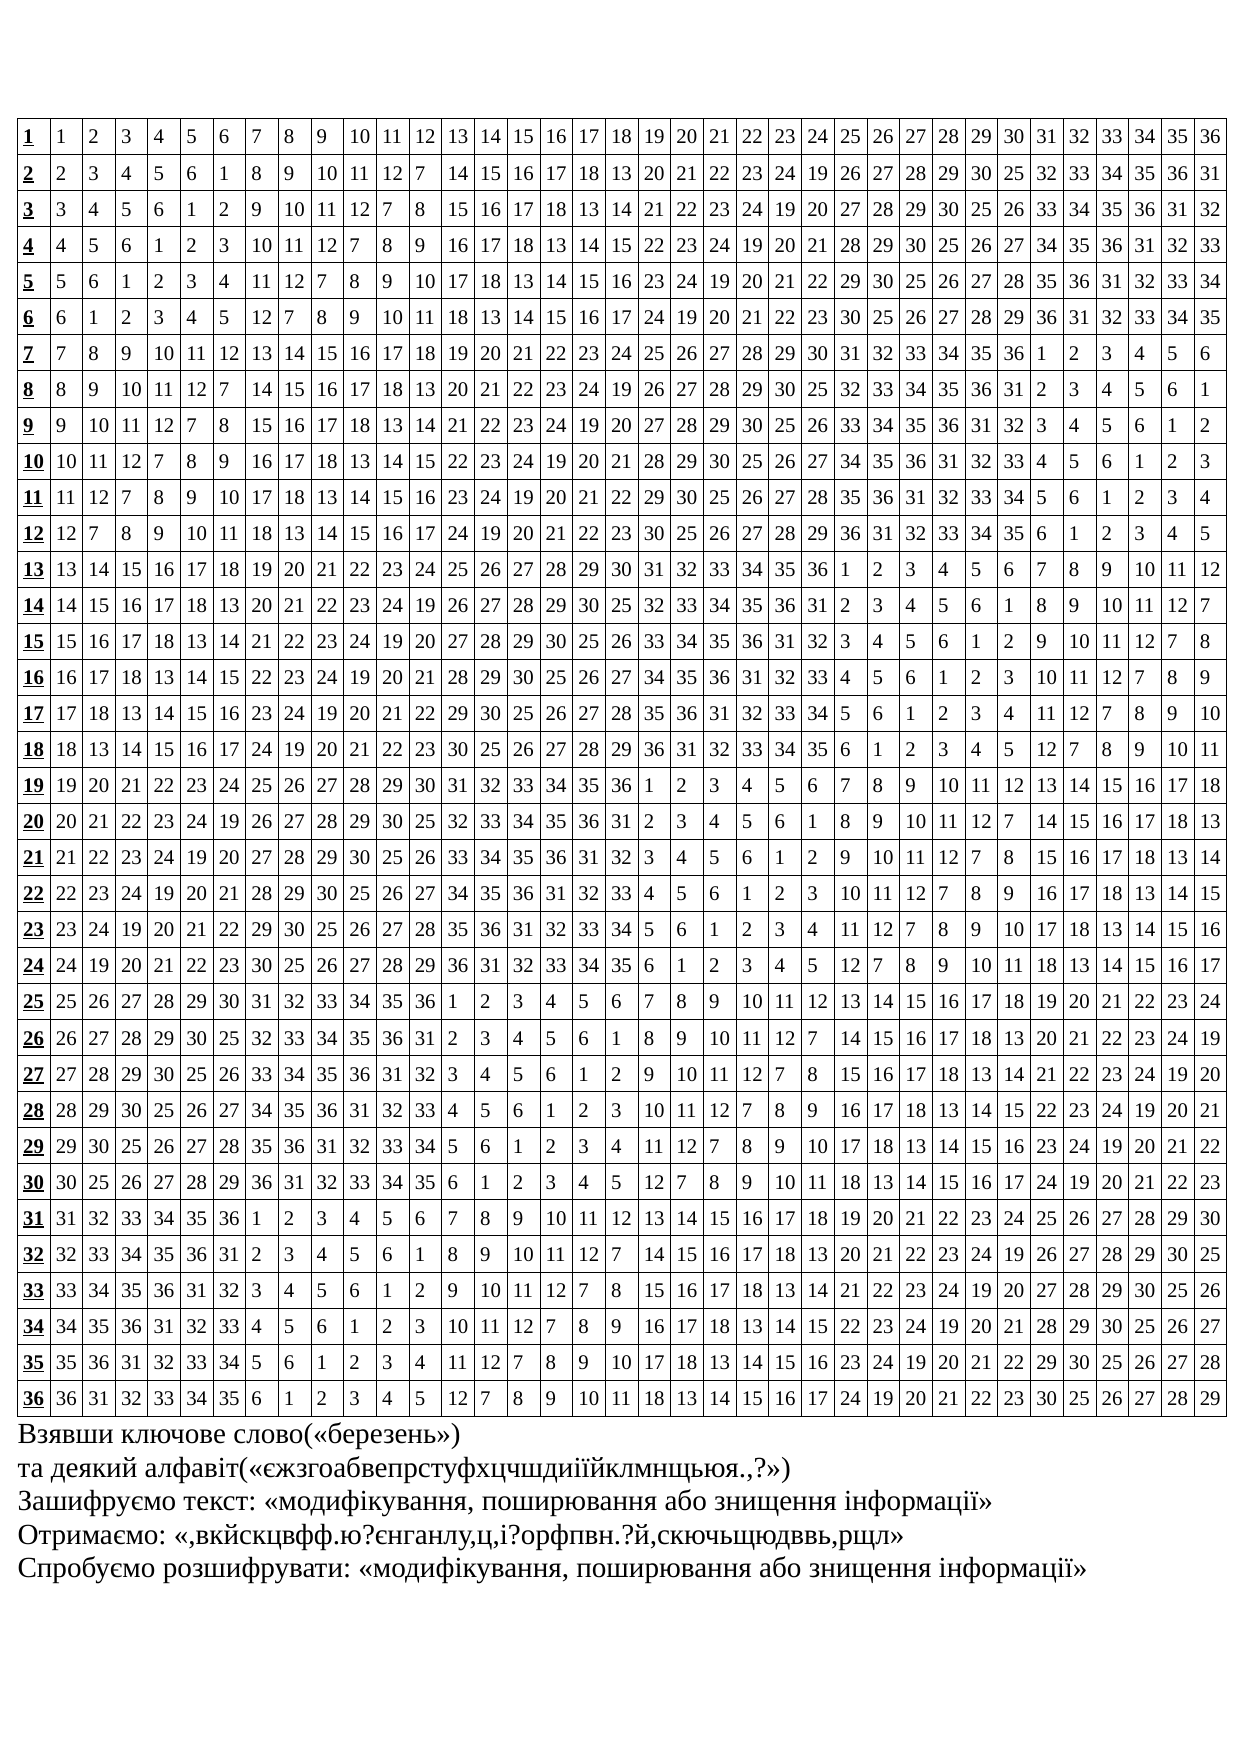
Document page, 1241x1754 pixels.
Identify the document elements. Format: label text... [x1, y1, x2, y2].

table_cell 20 [1097, 1164, 1128, 1199]
table_cell 8 [606, 1273, 638, 1307]
table_cell 25 [868, 299, 899, 334]
table_cell 23 [508, 408, 540, 442]
table_cell 6 [410, 1200, 441, 1235]
table_cell 15 [737, 1381, 768, 1416]
table_cell 14 [900, 1164, 932, 1199]
text Взявши ключове слово(«березень») [17, 1416, 1240, 1450]
table_cell 21 [442, 408, 474, 442]
table_cell 11 [51, 480, 82, 514]
table_cell 11 [835, 912, 867, 947]
table_cell 21 [246, 624, 278, 659]
table_cell 20 [377, 660, 409, 695]
table_cell 25 [1195, 1236, 1226, 1271]
table_cell 28 [769, 516, 801, 551]
table_cell 1 [573, 1056, 605, 1091]
table_cell 14 [312, 516, 343, 551]
table_cell 36 [148, 1273, 180, 1307]
table_cell 19 [737, 227, 768, 262]
table_cell 3 [1195, 444, 1226, 478]
table_cell 31 [639, 552, 670, 587]
table_cell 22 [181, 948, 213, 983]
table_cell 5 [671, 876, 703, 911]
table_cell 19 [966, 1273, 997, 1307]
table_cell 17 [83, 660, 115, 695]
table_cell 36 [116, 1309, 147, 1343]
table_cell 22 [802, 263, 834, 298]
table_cell 22 [541, 335, 572, 370]
table_cell 36 [214, 1200, 245, 1235]
table_cell 22 [214, 912, 245, 947]
table_cell 22 [1064, 1056, 1096, 1091]
table_cell 10 [933, 768, 965, 803]
table_cell 32 [769, 660, 801, 695]
table_cell 21 [541, 516, 572, 551]
table_cell 11 [704, 1056, 736, 1091]
table_cell 10 [312, 155, 343, 190]
table_cell 12 [148, 408, 180, 442]
table_cell 12 [214, 335, 245, 370]
table_cell 8 [344, 263, 376, 298]
table_cell 24 [868, 1345, 899, 1379]
table_cell 7 [312, 263, 343, 298]
table_cell 16 [704, 1236, 736, 1271]
table_cell 33 [116, 1200, 147, 1235]
table_cell 12 [737, 1056, 768, 1091]
table_cell 14 [377, 444, 409, 478]
table_cell 27 [442, 624, 474, 659]
table_cell 32 [475, 768, 507, 803]
table_cell 3 [214, 227, 245, 262]
table_cell 16 [998, 1128, 1030, 1163]
table_cell 2 [181, 227, 213, 262]
table_cell 17 [148, 588, 180, 623]
table_cell 2 [246, 1236, 278, 1271]
table_cell 5 [1195, 516, 1226, 551]
table_cell 13 [83, 732, 115, 767]
table_cell 12 [704, 1092, 736, 1127]
table_cell 34 [148, 1200, 180, 1235]
table_cell 35 [51, 1345, 82, 1379]
table_cell 19 [933, 1309, 965, 1343]
table_cell 5 [541, 1020, 572, 1055]
table_cell 13 [1097, 912, 1128, 947]
table_cell 32 [639, 588, 670, 623]
table_cell 1 [802, 804, 834, 839]
table_cell 10 [1129, 552, 1161, 587]
text та деякий алфавіт(«єжзгоабвепрстуфхцчшдиіїйклмнщьюя.,?») [17, 1450, 1240, 1483]
table_cell 33 [312, 984, 343, 1019]
table_cell 30 [508, 660, 540, 695]
table_cell 8 [312, 299, 343, 334]
table_cell 25 [966, 191, 997, 226]
table_cell 18 [1064, 912, 1096, 947]
table_cell 34 [83, 1273, 115, 1307]
table_cell 33 [246, 1056, 278, 1091]
table_cell 33 [573, 912, 605, 947]
table_cell 3 [246, 1273, 278, 1307]
table_cell 20 [769, 227, 801, 262]
table_cell 14 [998, 1056, 1030, 1091]
table_cell 2 [1162, 444, 1194, 478]
table_cell 18 [83, 696, 115, 731]
table_cell 17 [181, 552, 213, 587]
table_cell 29 [312, 840, 343, 875]
table_cell 33 [1195, 227, 1226, 262]
table_cell 13 [18, 552, 50, 587]
table_cell 8 [181, 444, 213, 478]
table_cell 3 [312, 1200, 343, 1235]
table_cell 1 [541, 1092, 572, 1127]
table_cell 16 [1031, 876, 1063, 911]
table_cell 3 [1162, 480, 1194, 514]
table_cell 17 [933, 1020, 965, 1055]
table_cell 28 [312, 804, 343, 839]
table_cell 1 [998, 588, 1030, 623]
table_cell 22 [900, 1236, 932, 1271]
table_cell 34 [541, 768, 572, 803]
table_cell 19 [998, 1236, 1030, 1271]
table_cell 33 [835, 408, 867, 442]
table_cell 27 [769, 480, 801, 514]
table_cell 24 [148, 840, 180, 875]
table_cell 4 [639, 876, 670, 911]
table_cell 16 [573, 299, 605, 334]
table_cell 12 [900, 876, 932, 911]
table_cell 24 [835, 1381, 867, 1416]
table_cell 35 [1097, 191, 1128, 226]
table_cell 1 [1195, 371, 1226, 406]
table_cell 13 [998, 1020, 1030, 1055]
table_cell 3 [671, 804, 703, 839]
table_cell 11 [1097, 624, 1128, 659]
table_cell 19 [606, 371, 638, 406]
table_cell 21 [835, 1273, 867, 1307]
table_cell 24 [671, 263, 703, 298]
table_cell 4 [442, 1092, 474, 1127]
table_cell 6 [541, 1056, 572, 1091]
table_cell 36 [1064, 263, 1096, 298]
table_cell 31 [508, 912, 540, 947]
table_cell 15 [1162, 912, 1194, 947]
table_cell 2 [344, 1345, 376, 1379]
table_cell 36 [410, 984, 441, 1019]
table_cell 20 [508, 516, 540, 551]
table_cell 30 [312, 876, 343, 911]
table_cell 22 [18, 876, 50, 911]
table_cell 24 [181, 804, 213, 839]
table_cell 1 [704, 912, 736, 947]
table_cell 9 [279, 155, 311, 190]
table_cell 22 [998, 1345, 1030, 1379]
table_cell 5 [312, 1273, 343, 1307]
table_cell 21 [1195, 1092, 1226, 1127]
table_cell 35 [1031, 263, 1063, 298]
table_cell 2 [18, 155, 50, 190]
table_cell 27 [1195, 1309, 1226, 1343]
table_cell 20 [639, 155, 670, 190]
table_cell 11 [18, 480, 50, 514]
table_cell 20 [573, 444, 605, 478]
table_cell 3 [933, 732, 965, 767]
table_cell 8 [246, 155, 278, 190]
table_cell 13 [704, 1345, 736, 1379]
table_cell 24 [83, 912, 115, 947]
table_cell 28 [998, 263, 1030, 298]
table_cell 6 [671, 912, 703, 947]
table_cell 33 [998, 444, 1030, 478]
table_cell 4 [900, 588, 932, 623]
table_cell 36 [181, 1236, 213, 1271]
table_cell 10 [116, 371, 147, 406]
table_cell 23 [116, 840, 147, 875]
table_cell 3 [475, 1020, 507, 1055]
table_cell 3 [998, 660, 1030, 695]
table_cell 3 [1097, 335, 1128, 370]
table_cell 17 [541, 155, 572, 190]
table_cell 21 [1097, 984, 1128, 1019]
table_cell 13 [802, 1236, 834, 1271]
table_cell 33 [1031, 191, 1063, 226]
table_cell 4 [1097, 371, 1128, 406]
table_cell 4 [279, 1273, 311, 1307]
table_cell 6 [1162, 371, 1194, 406]
table_cell 10 [1064, 624, 1096, 659]
table_cell 1 [606, 1020, 638, 1055]
table_cell 33 [933, 516, 965, 551]
table_cell 25 [214, 1020, 245, 1055]
table_cell 36 [475, 912, 507, 947]
table_cell 7 [966, 840, 997, 875]
table_cell 9 [410, 227, 441, 262]
table_cell 2 [998, 624, 1030, 659]
table_cell 26 [83, 984, 115, 1019]
table_cell 34 [410, 1128, 441, 1163]
table_cell 10 [737, 984, 768, 1019]
table_cell 30 [1097, 1309, 1128, 1343]
table_cell 18 [344, 408, 376, 442]
table_cell 27 [148, 1164, 180, 1199]
table_cell 3 [18, 191, 50, 226]
table_cell 4 [769, 948, 801, 983]
table_cell 18 [1195, 768, 1226, 803]
table_cell 20 [148, 912, 180, 947]
table_cell 36 [1031, 299, 1063, 334]
table_cell 22 [868, 1273, 899, 1307]
table_cell 21 [900, 1200, 932, 1235]
table_cell 9 [116, 335, 147, 370]
table_cell 10 [769, 1164, 801, 1199]
table_cell 14 [1097, 948, 1128, 983]
table_cell 12 [83, 480, 115, 514]
table_cell 26 [966, 227, 997, 262]
table_cell 32 [966, 444, 997, 478]
table_cell 5 [148, 155, 180, 190]
table_cell 22 [1195, 1128, 1226, 1163]
table_cell 11 [933, 804, 965, 839]
table_cell 16 [83, 624, 115, 659]
table_cell 8 [639, 1020, 670, 1055]
table_cell 25 [410, 804, 441, 839]
table_cell 19 [900, 1345, 932, 1379]
table_cell 16 [769, 1381, 801, 1416]
table_cell 9 [998, 876, 1030, 911]
table_cell 24 [1162, 1020, 1194, 1055]
table_cell 12 [410, 119, 441, 154]
table_cell 30 [148, 1056, 180, 1091]
table_cell 13 [933, 1092, 965, 1127]
table_cell 11 [148, 371, 180, 406]
table_cell 22 [442, 444, 474, 478]
table_cell 21 [377, 696, 409, 731]
table_cell 2 [116, 299, 147, 334]
table_cell 23 [1129, 1020, 1161, 1055]
table_cell 5 [769, 768, 801, 803]
table_cell 5 [181, 119, 213, 154]
table_cell 4 [933, 552, 965, 587]
table_cell 26 [377, 876, 409, 911]
table_cell 7 [639, 984, 670, 1019]
table_cell 25 [148, 1092, 180, 1127]
table_cell 36 [1097, 227, 1128, 262]
table_cell 25 [998, 155, 1030, 190]
table_cell 7 [442, 1200, 474, 1235]
table_cell 29 [181, 984, 213, 1019]
table_cell 31 [835, 335, 867, 370]
table_cell 12 [475, 1345, 507, 1379]
table_cell 21 [344, 732, 376, 767]
table_cell 23 [1097, 1056, 1128, 1091]
table_cell 1 [148, 227, 180, 262]
table_cell 24 [377, 588, 409, 623]
table_cell 32 [18, 1236, 50, 1271]
table_cell 3 [835, 624, 867, 659]
table_cell 36 [541, 840, 572, 875]
table_cell 29 [475, 660, 507, 695]
table_cell 32 [802, 624, 834, 659]
table_cell 22 [933, 1200, 965, 1235]
table_cell 28 [966, 299, 997, 334]
table_cell 8 [1064, 552, 1096, 587]
table_cell 21 [1064, 1020, 1096, 1055]
table_cell 4 [181, 299, 213, 334]
table_cell 16 [1162, 948, 1194, 983]
table_cell 18 [541, 191, 572, 226]
table_cell 10 [51, 444, 82, 478]
table_cell 23 [442, 480, 474, 514]
table_cell 15 [377, 480, 409, 514]
table_cell 18 [279, 480, 311, 514]
table_cell 15 [802, 1309, 834, 1343]
table_cell 25 [116, 1128, 147, 1163]
table_cell 3 [442, 1056, 474, 1091]
table_cell 17 [835, 1128, 867, 1163]
table_cell 25 [344, 876, 376, 911]
table_cell 3 [868, 588, 899, 623]
table_cell 20 [606, 408, 638, 442]
table_cell 15 [18, 624, 50, 659]
table_cell 25 [51, 984, 82, 1019]
table_cell 18 [51, 732, 82, 767]
table_cell 23 [312, 624, 343, 659]
table_cell 26 [410, 840, 441, 875]
table_cell 18 [312, 444, 343, 478]
table_cell 28 [181, 1164, 213, 1199]
table_cell 32 [83, 1200, 115, 1235]
table_cell 34 [312, 1020, 343, 1055]
table_cell 1 [933, 660, 965, 695]
table_cell 29 [83, 1092, 115, 1127]
table_cell 33 [704, 552, 736, 587]
table_cell 16 [1195, 912, 1226, 947]
table_cell 11 [116, 408, 147, 442]
table_cell 32 [606, 840, 638, 875]
table_cell 33 [606, 876, 638, 911]
table_cell 19 [246, 552, 278, 587]
table_cell 20 [1031, 1020, 1063, 1055]
table_cell 20 [802, 191, 834, 226]
table_cell 22 [737, 119, 768, 154]
table_cell 35 [671, 660, 703, 695]
table_cell 17 [966, 984, 997, 1019]
table_cell 5 [802, 948, 834, 983]
table_cell 29 [1195, 1381, 1226, 1416]
table_cell 13 [279, 516, 311, 551]
table_cell 4 [1129, 335, 1161, 370]
table_cell 26 [18, 1020, 50, 1055]
table_cell 21 [769, 263, 801, 298]
table_cell 30 [279, 912, 311, 947]
table_cell 13 [835, 984, 867, 1019]
table_cell 31 [442, 768, 474, 803]
table_cell 30 [475, 696, 507, 731]
table_cell 24 [639, 299, 670, 334]
table_cell 9 [51, 408, 82, 442]
table_cell 15 [998, 1092, 1030, 1127]
table_cell 14 [279, 335, 311, 370]
table_cell 30 [1162, 1236, 1194, 1271]
table_cell 7 [18, 335, 50, 370]
table_cell 6 [181, 155, 213, 190]
table_cell 13 [214, 588, 245, 623]
table_cell 28 [18, 1092, 50, 1127]
table_cell 9 [83, 371, 115, 406]
table_cell 11 [344, 155, 376, 190]
table_cell 12 [966, 804, 997, 839]
table_cell 8 [1162, 660, 1194, 695]
table_cell 6 [835, 732, 867, 767]
table_cell 4 [966, 732, 997, 767]
table_cell 24 [1195, 984, 1226, 1019]
table_cell 9 [900, 768, 932, 803]
table_cell 31 [1129, 227, 1161, 262]
table_cell 11 [442, 1345, 474, 1379]
table_cell 7 [148, 444, 180, 478]
table_cell 11 [214, 516, 245, 551]
table_cell 19 [1162, 1056, 1194, 1091]
table_cell 18 [639, 1381, 670, 1416]
table_cell 36 [344, 1056, 376, 1091]
table_cell 29 [344, 804, 376, 839]
table_cell 16 [410, 480, 441, 514]
table_cell 34 [116, 1236, 147, 1271]
table_cell 24 [1129, 1056, 1161, 1091]
table_cell 26 [214, 1056, 245, 1091]
table_cell 33 [1064, 155, 1096, 190]
table_cell 30 [671, 480, 703, 514]
table_cell 22 [1097, 1020, 1128, 1055]
table_cell 32 [1097, 299, 1128, 334]
table_cell 31 [18, 1200, 50, 1235]
table_cell 32 [148, 1345, 180, 1379]
table_cell 9 [802, 1092, 834, 1127]
table_cell 4 [868, 624, 899, 659]
table_cell 20 [442, 371, 474, 406]
table_cell 35 [998, 516, 1030, 551]
table_cell 19 [508, 480, 540, 514]
table_cell 3 [181, 263, 213, 298]
table_cell 4 [573, 1164, 605, 1199]
table_cell 33 [442, 840, 474, 875]
table_cell 12 [933, 840, 965, 875]
table_cell 32 [442, 804, 474, 839]
table_cell 27 [639, 408, 670, 442]
table_cell 25 [639, 335, 670, 370]
table_cell 29 [835, 263, 867, 298]
table_cell 20 [279, 552, 311, 587]
table_cell 15 [410, 444, 441, 478]
table_cell 22 [246, 660, 278, 695]
table_cell 24 [214, 768, 245, 803]
table_cell 17 [1097, 840, 1128, 875]
table_cell 33 [671, 588, 703, 623]
table_cell 15 [148, 732, 180, 767]
table_cell 31 [541, 876, 572, 911]
table_cell 24 [51, 948, 82, 983]
table_cell 23 [148, 804, 180, 839]
table_cell 30 [769, 371, 801, 406]
table_cell 16 [606, 263, 638, 298]
table_cell 29 [1031, 1345, 1063, 1379]
table_cell 30 [410, 768, 441, 803]
table_cell 18 [900, 1092, 932, 1127]
table_cell 21 [933, 1381, 965, 1416]
table_cell 13 [1064, 948, 1096, 983]
table_cell 8 [966, 876, 997, 911]
table_cell 32 [933, 480, 965, 514]
table_cell 10 [1097, 588, 1128, 623]
table_cell 29 [442, 696, 474, 731]
table_cell 18 [181, 588, 213, 623]
table_cell 13 [475, 299, 507, 334]
table_cell 36 [51, 1381, 82, 1416]
table_cell 11 [1129, 588, 1161, 623]
table_cell 20 [312, 732, 343, 767]
table_cell 20 [1129, 1128, 1161, 1163]
table_cell 21 [475, 371, 507, 406]
table_cell 24 [704, 227, 736, 262]
table_cell 15 [868, 1020, 899, 1055]
table_cell 17 [51, 696, 82, 731]
table_cell 35 [83, 1309, 115, 1343]
table_cell 11 [606, 1381, 638, 1416]
table_cell 1 [442, 984, 474, 1019]
table_cell 32 [671, 552, 703, 587]
table_cell 27 [214, 1092, 245, 1127]
table_cell 9 [214, 444, 245, 478]
table_cell 27 [868, 155, 899, 190]
table_cell 2 [671, 768, 703, 803]
table_cell 7 [214, 371, 245, 406]
table_cell 12 [181, 371, 213, 406]
table_cell 8 [442, 1236, 474, 1271]
table_cell 30 [541, 624, 572, 659]
table_cell 31 [966, 408, 997, 442]
table_cell 29 [704, 408, 736, 442]
table_cell 14 [769, 1309, 801, 1343]
table_cell 11 [1031, 696, 1063, 731]
table_cell 35 [508, 840, 540, 875]
table_cell 20 [246, 588, 278, 623]
table_cell 27 [835, 191, 867, 226]
table_cell 19 [148, 876, 180, 911]
table_cell 13 [181, 624, 213, 659]
table_cell 25 [508, 696, 540, 731]
table_cell 5 [508, 1056, 540, 1091]
table_cell 22 [475, 408, 507, 442]
table_cell 24 [933, 1273, 965, 1307]
table_cell 6 [279, 1345, 311, 1379]
table_cell 14 [246, 371, 278, 406]
table_cell 10 [802, 1128, 834, 1163]
table_cell 26 [933, 263, 965, 298]
table_cell 1 [671, 948, 703, 983]
table_cell 21 [606, 444, 638, 478]
table_cell 20 [671, 119, 703, 154]
table_cell 11 [246, 263, 278, 298]
table_cell 36 [1129, 191, 1161, 226]
table_cell 11 [475, 1309, 507, 1343]
table_cell 16 [18, 660, 50, 695]
table_cell 11 [737, 1020, 768, 1055]
table_cell 12 [1195, 552, 1226, 587]
table_cell 15 [442, 191, 474, 226]
table_cell 33 [410, 1092, 441, 1127]
table_cell 20 [541, 480, 572, 514]
table_cell 25 [671, 516, 703, 551]
table_cell 1 [1064, 516, 1096, 551]
table_cell 28 [1129, 1200, 1161, 1235]
table_cell 9 [1031, 624, 1063, 659]
table_cell 4 [541, 984, 572, 1019]
table_cell 5 [1129, 371, 1161, 406]
table_cell 22 [410, 696, 441, 731]
table_cell 35 [312, 1056, 343, 1091]
table_cell 5 [1162, 335, 1194, 370]
table_cell 15 [279, 371, 311, 406]
table_cell 13 [148, 660, 180, 695]
table_cell 10 [835, 876, 867, 911]
table_cell 21 [18, 840, 50, 875]
table_cell 2 [51, 155, 82, 190]
table_cell 28 [868, 191, 899, 226]
table_cell 14 [704, 1381, 736, 1416]
table_cell 23 [51, 912, 82, 947]
table_cell 25 [737, 444, 768, 478]
table_cell 6 [508, 1092, 540, 1127]
table_cell 33 [475, 804, 507, 839]
table_cell 33 [868, 371, 899, 406]
table_cell 12 [802, 984, 834, 1019]
table_cell 4 [83, 191, 115, 226]
table_cell 26 [1129, 1345, 1161, 1379]
table_cell 23 [83, 876, 115, 911]
table_cell 14 [606, 191, 638, 226]
table_cell 21 [1162, 1128, 1194, 1163]
table_cell 8 [1195, 624, 1226, 659]
table_cell 26 [639, 371, 670, 406]
table_cell 17 [410, 516, 441, 551]
table_cell 13 [541, 227, 572, 262]
table_cell 30 [704, 444, 736, 478]
table_cell 9 [246, 191, 278, 226]
table_cell 24 [769, 155, 801, 190]
table_cell 28 [1195, 1345, 1226, 1379]
table_cell 33 [737, 732, 768, 767]
table_cell 20 [1064, 984, 1096, 1019]
table_cell 35 [116, 1273, 147, 1307]
table_cell 12 [279, 263, 311, 298]
table_cell 28 [377, 948, 409, 983]
table_cell 15 [900, 984, 932, 1019]
table_cell 17 [1064, 876, 1096, 911]
table_cell 27 [1162, 1345, 1194, 1379]
table_cell 29 [671, 444, 703, 478]
table_cell 10 [573, 1381, 605, 1416]
table_cell 30 [51, 1164, 82, 1199]
table_cell 35 [802, 732, 834, 767]
table_cell 28 [214, 1128, 245, 1163]
table_cell 32 [377, 1092, 409, 1127]
table_cell 26 [868, 119, 899, 154]
table_cell 18 [410, 335, 441, 370]
table_cell 19 [1195, 1020, 1226, 1055]
table_cell 3 [606, 1092, 638, 1127]
text Зашифруємо текст: «модифікування, поширювання або знищення інформації» [17, 1483, 1240, 1517]
table_cell 24 [1031, 1164, 1063, 1199]
table_cell 12 [769, 1020, 801, 1055]
table_cell 14 [508, 299, 540, 334]
table_cell 31 [344, 1092, 376, 1127]
table_cell 10 [181, 516, 213, 551]
table_cell 10 [998, 912, 1030, 947]
table_cell 30 [116, 1092, 147, 1127]
table_cell 30 [606, 552, 638, 587]
table_cell 27 [900, 119, 932, 154]
table_cell 22 [312, 588, 343, 623]
table_cell 19 [312, 696, 343, 731]
table_cell 4 [475, 1056, 507, 1091]
table_cell 34 [214, 1345, 245, 1379]
table_cell 30 [344, 840, 376, 875]
table_cell 8 [671, 984, 703, 1019]
table_cell 7 [802, 1020, 834, 1055]
table_cell 3 [116, 119, 147, 154]
table_cell 6 [51, 299, 82, 334]
table_cell 35 [966, 335, 997, 370]
table_cell 21 [966, 1345, 997, 1379]
table_cell 7 [116, 480, 147, 514]
table_cell 36 [279, 1128, 311, 1163]
table_cell 13 [116, 696, 147, 731]
table_cell 2 [410, 1273, 441, 1307]
table_cell 15 [573, 263, 605, 298]
table_cell 9 [475, 1236, 507, 1271]
table_cell 34 [1064, 191, 1096, 226]
table_cell 19 [1097, 1128, 1128, 1163]
table_cell 9 [312, 119, 343, 154]
table_cell 13 [1129, 876, 1161, 911]
table_cell 7 [83, 516, 115, 551]
table_cell 18 [998, 984, 1030, 1019]
table_cell 18 [1129, 840, 1161, 875]
table_cell 9 [868, 804, 899, 839]
table_cell 4 [508, 1020, 540, 1055]
table_cell 34 [181, 1381, 213, 1416]
table_cell 1 [835, 552, 867, 587]
table_cell 26 [148, 1128, 180, 1163]
table_cell 5 [639, 912, 670, 947]
table_cell 6 [966, 588, 997, 623]
table_cell 9 [966, 912, 997, 947]
table_cell 17 [639, 1345, 670, 1379]
table_cell 14 [835, 1020, 867, 1055]
table_cell 9 [671, 1020, 703, 1055]
table_cell 10 [279, 191, 311, 226]
table_cell 13 [606, 155, 638, 190]
table_cell 1 [1162, 408, 1194, 442]
table_cell 10 [377, 299, 409, 334]
table_cell 5 [1064, 444, 1096, 478]
table_cell 13 [671, 1381, 703, 1416]
table_cell 27 [377, 912, 409, 947]
table_cell 20 [704, 299, 736, 334]
table_cell 30 [802, 335, 834, 370]
table_cell 26 [1162, 1309, 1194, 1343]
table_cell 26 [312, 948, 343, 983]
table_cell 18 [18, 732, 50, 767]
table_cell 18 [508, 227, 540, 262]
table_cell 34 [279, 1056, 311, 1091]
table_cell 20 [214, 840, 245, 875]
table_cell 25 [606, 588, 638, 623]
table_cell 31 [246, 984, 278, 1019]
table_cell 4 [835, 660, 867, 695]
table_cell 3 [802, 876, 834, 911]
table_cell 5 [116, 191, 147, 226]
table_cell 26 [998, 191, 1030, 226]
table_cell 18 [246, 516, 278, 551]
table_cell 3 [966, 696, 997, 731]
table_cell 15 [1129, 948, 1161, 983]
table_cell 27 [573, 696, 605, 731]
table_cell 8 [377, 227, 409, 262]
table_cell 34 [671, 624, 703, 659]
table_cell 6 [442, 1164, 474, 1199]
table_cell 8 [900, 948, 932, 983]
table_cell 32 [868, 335, 899, 370]
table_cell 33 [181, 1345, 213, 1379]
table_cell 2 [83, 119, 115, 154]
table_cell 13 [344, 444, 376, 478]
table_cell 9 [442, 1273, 474, 1307]
table_cell 18 [966, 1020, 997, 1055]
table_cell 23 [377, 552, 409, 587]
table_cell 23 [835, 1345, 867, 1379]
table_cell 18 [573, 155, 605, 190]
table_cell 30 [868, 263, 899, 298]
table_cell 23 [344, 588, 376, 623]
table_cell 14 [933, 1128, 965, 1163]
table_cell 28 [83, 1056, 115, 1091]
table_cell 34 [606, 912, 638, 947]
table_cell 19 [51, 768, 82, 803]
table_cell 14 [868, 984, 899, 1019]
table_cell 28 [802, 480, 834, 514]
table_cell 26 [541, 696, 572, 731]
table_cell 6 [802, 768, 834, 803]
table_cell 4 [377, 1381, 409, 1416]
table_cell 35 [1162, 119, 1194, 154]
text Отримаємо: «,вкйскцвфф.ю?єнганлу,ц,і?орфпвн.?й,скючьщюдввь,рщл» [17, 1517, 1240, 1550]
table_cell 12 [116, 444, 147, 478]
table_cell 36 [312, 1092, 343, 1127]
table_cell 20 [51, 804, 82, 839]
table_cell 26 [246, 804, 278, 839]
table_cell 29 [246, 912, 278, 947]
table_cell 8 [475, 1200, 507, 1235]
table_cell 7 [933, 876, 965, 911]
table_cell 10 [1195, 696, 1226, 731]
table_cell 20 [966, 1309, 997, 1343]
table_cell 7 [900, 912, 932, 947]
table_cell 10 [344, 119, 376, 154]
table_cell 9 [148, 516, 180, 551]
table_cell 13 [1162, 840, 1194, 875]
table_cell 5 [344, 1236, 376, 1271]
table_cell 9 [181, 480, 213, 514]
table_cell 35 [18, 1345, 50, 1379]
table_cell 9 [1097, 552, 1128, 587]
table_cell 14 [83, 552, 115, 587]
table_cell 29 [279, 876, 311, 911]
table_cell 28 [279, 840, 311, 875]
table_cell 21 [181, 912, 213, 947]
table_cell 23 [704, 191, 736, 226]
table_cell 35 [410, 1164, 441, 1199]
table_cell 35 [1129, 155, 1161, 190]
table_cell 35 [181, 1200, 213, 1235]
table_cell 32 [1031, 155, 1063, 190]
table_cell 32 [1195, 191, 1226, 226]
table_cell 22 [573, 516, 605, 551]
table_cell 3 [573, 1128, 605, 1163]
table_cell 14 [1064, 768, 1096, 803]
table_cell 24 [541, 408, 572, 442]
table_cell 21 [1031, 1056, 1063, 1091]
table_cell 35 [148, 1236, 180, 1271]
table_cell 27 [802, 444, 834, 478]
table_cell 11 [312, 191, 343, 226]
table_cell 27 [541, 732, 572, 767]
table_cell 6 [1129, 408, 1161, 442]
table_cell 7 [1031, 552, 1063, 587]
table_cell 20 [998, 1273, 1030, 1307]
table_cell 36 [802, 552, 834, 587]
table_cell 18 [116, 660, 147, 695]
table_cell 33 [279, 1020, 311, 1055]
table_cell 33 [966, 480, 997, 514]
table_cell 29 [769, 335, 801, 370]
table_cell 15 [1031, 840, 1063, 875]
table_cell 1 [181, 191, 213, 226]
table_cell 14 [344, 480, 376, 514]
table_cell 24 [998, 1200, 1030, 1235]
table_cell 33 [1162, 263, 1194, 298]
table_cell 9 [1064, 588, 1096, 623]
table_cell 31 [214, 1236, 245, 1271]
table_cell 22 [769, 299, 801, 334]
table_cell 5 [573, 984, 605, 1019]
table_cell 29 [1064, 1309, 1096, 1343]
table_cell 12 [1064, 696, 1096, 731]
table_cell 31 [312, 1128, 343, 1163]
table_cell 27 [606, 660, 638, 695]
table_cell 18 [704, 1309, 736, 1343]
table_cell 2 [1097, 516, 1128, 551]
table_cell 21 [116, 768, 147, 803]
table_cell 27 [1031, 1273, 1063, 1307]
table_cell 18 [671, 1345, 703, 1379]
table_cell 17 [900, 1056, 932, 1091]
table_cell 14 [541, 263, 572, 298]
table_cell 5 [51, 263, 82, 298]
table_cell 27 [998, 227, 1030, 262]
table_cell 16 [442, 227, 474, 262]
table_cell 31 [573, 840, 605, 875]
table_cell 26 [835, 155, 867, 190]
table_cell 25 [933, 227, 965, 262]
table_cell 34 [639, 660, 670, 695]
table_cell 29 [868, 227, 899, 262]
table_cell 35 [442, 912, 474, 947]
table_cell 24 [900, 1309, 932, 1343]
table_cell 14 [802, 1273, 834, 1307]
table_cell 31 [671, 732, 703, 767]
table_cell 19 [769, 191, 801, 226]
table_cell 35 [639, 696, 670, 731]
table_cell 8 [737, 1128, 768, 1163]
table_cell 21 [312, 552, 343, 587]
table_cell 19 [671, 299, 703, 334]
table_cell 8 [279, 119, 311, 154]
table_cell 16 [51, 660, 82, 695]
table_cell 36 [1162, 155, 1194, 190]
table_cell 24 [606, 335, 638, 370]
table_cell 4 [344, 1200, 376, 1235]
table_cell 17 [737, 1236, 768, 1271]
table_cell 5 [442, 1128, 474, 1163]
table_cell 15 [214, 660, 245, 695]
table_cell 2 [1129, 480, 1161, 514]
table_cell 2 [868, 552, 899, 587]
table_cell 29 [377, 768, 409, 803]
table_cell 23 [1162, 984, 1194, 1019]
table_cell 34 [966, 516, 997, 551]
table_cell 25 [769, 408, 801, 442]
table_cell 19 [442, 335, 474, 370]
table_cell 3 [639, 840, 670, 875]
table_cell 34 [998, 480, 1030, 514]
table_cell 9 [573, 1345, 605, 1379]
table_cell 27 [344, 948, 376, 983]
table_cell 2 [769, 876, 801, 911]
table_cell 9 [344, 299, 376, 334]
table_cell 4 [246, 1309, 278, 1343]
table_cell 10 [246, 227, 278, 262]
table_cell 17 [442, 263, 474, 298]
table_cell 35 [573, 768, 605, 803]
table_cell 31 [83, 1381, 115, 1416]
table_cell 36 [998, 335, 1030, 370]
table_cell 12 [377, 155, 409, 190]
table_cell 2 [312, 1381, 343, 1416]
table_cell 33 [83, 1236, 115, 1271]
table_cell 24 [966, 1236, 997, 1271]
table_cell 30 [377, 804, 409, 839]
table_cell 7 [1097, 696, 1128, 731]
table_cell 34 [1097, 155, 1128, 190]
table_cell 4 [116, 155, 147, 190]
table_cell 25 [18, 984, 50, 1019]
table_cell 34 [1129, 119, 1161, 154]
table_cell 8 [1097, 732, 1128, 767]
table_cell 2 [1064, 335, 1096, 370]
table_cell 9 [769, 1128, 801, 1163]
table_cell 26 [769, 444, 801, 478]
table_cell 5 [377, 1200, 409, 1235]
table_cell 2 [541, 1128, 572, 1163]
table_cell 1 [639, 768, 670, 803]
table_cell 2 [442, 1020, 474, 1055]
table_cell 23 [573, 335, 605, 370]
table_cell 25 [900, 263, 932, 298]
table_cell 34 [769, 732, 801, 767]
table_cell 25 [1162, 1273, 1194, 1307]
table_cell 27 [737, 516, 768, 551]
table_cell 20 [83, 768, 115, 803]
table_cell 19 [214, 804, 245, 839]
table_cell 27 [1064, 1236, 1096, 1271]
table_cell 33 [769, 696, 801, 731]
table_cell 17 [377, 335, 409, 370]
table_cell 17 [1031, 912, 1063, 947]
table_cell 8 [835, 804, 867, 839]
table_cell 27 [704, 335, 736, 370]
table_cell 21 [998, 1309, 1030, 1343]
table_cell 19 [1031, 984, 1063, 1019]
table_cell 16 [279, 408, 311, 442]
table_cell 30 [639, 516, 670, 551]
table_cell 14 [1162, 876, 1194, 911]
table_cell 13 [1195, 804, 1226, 839]
table_cell 30 [737, 408, 768, 442]
table_cell 31 [1097, 263, 1128, 298]
table_cell 1 [377, 1273, 409, 1307]
table_cell 31 [1195, 155, 1226, 190]
table_cell 35 [344, 1020, 376, 1055]
table_cell 28 [148, 984, 180, 1019]
table_cell 15 [966, 1128, 997, 1163]
table_cell 22 [704, 155, 736, 190]
table_cell 20 [933, 1345, 965, 1379]
table_cell 10 [83, 408, 115, 442]
table_cell 25 [475, 732, 507, 767]
table_cell 35 [279, 1092, 311, 1127]
table_cell 12 [312, 227, 343, 262]
table_cell 30 [1129, 1273, 1161, 1307]
table_cell 24 [279, 696, 311, 731]
table_cell 16 [214, 696, 245, 731]
table_cell 22 [51, 876, 82, 911]
table_cell 6 [344, 1273, 376, 1307]
table_cell 10 [868, 840, 899, 875]
table_cell 10 [18, 444, 50, 478]
table_cell 17 [344, 371, 376, 406]
table_cell 13 [442, 119, 474, 154]
table_cell 36 [508, 876, 540, 911]
table_cell 7 [868, 948, 899, 983]
table_cell 33 [214, 1309, 245, 1343]
table_cell 34 [933, 335, 965, 370]
table_cell 18 [933, 1056, 965, 1091]
table_cell 34 [51, 1309, 82, 1343]
table_cell 4 [148, 119, 180, 154]
table_cell 1 [214, 155, 245, 190]
table_cell 7 [769, 1056, 801, 1091]
table_cell 35 [214, 1381, 245, 1416]
table_cell 10 [214, 480, 245, 514]
table_cell 31 [606, 804, 638, 839]
table_cell 7 [606, 1236, 638, 1271]
table_cell 17 [246, 480, 278, 514]
table_cell 32 [312, 1164, 343, 1199]
table_cell 31 [475, 948, 507, 983]
table_cell 34 [900, 371, 932, 406]
table_cell 13 [966, 1056, 997, 1091]
table_cell 20 [475, 335, 507, 370]
table_cell 5 [279, 1309, 311, 1343]
table_cell 30 [835, 299, 867, 334]
table_cell 22 [116, 804, 147, 839]
table_cell 2 [1031, 371, 1063, 406]
table_cell 25 [704, 480, 736, 514]
table_cell 29 [933, 155, 965, 190]
table_cell 11 [377, 119, 409, 154]
table_cell 25 [312, 912, 343, 947]
table_cell 3 [51, 191, 82, 226]
table_cell 2 [279, 1200, 311, 1235]
table_cell 31 [900, 480, 932, 514]
table_cell 9 [18, 408, 50, 442]
table_cell 32 [279, 984, 311, 1019]
table_cell 8 [214, 408, 245, 442]
table_cell 16 [508, 155, 540, 190]
table_cell 12 [51, 516, 82, 551]
table_cell 15 [704, 1200, 736, 1235]
table_cell 16 [1064, 840, 1096, 875]
table_cell 3 [1129, 516, 1161, 551]
table_cell 24 [1064, 1128, 1096, 1163]
table_cell 32 [214, 1273, 245, 1307]
table_cell 28 [1031, 1309, 1063, 1343]
table_cell 19 [377, 624, 409, 659]
table_cell 24 [802, 119, 834, 154]
table_cell 34 [442, 876, 474, 911]
table_cell 36 [83, 1345, 115, 1379]
table_cell 11 [1195, 732, 1226, 767]
table_cell 1 [312, 1345, 343, 1379]
table_cell 6 [573, 1020, 605, 1055]
table_cell 13 [312, 480, 343, 514]
table_cell 28 [671, 408, 703, 442]
table_cell 24 [116, 876, 147, 911]
table_cell 1 [868, 732, 899, 767]
table_cell 3 [508, 984, 540, 1019]
table_cell 15 [51, 624, 82, 659]
table_cell 32 [246, 1020, 278, 1055]
table_cell 3 [1064, 371, 1096, 406]
table_cell 26 [279, 768, 311, 803]
table_cell 12 [508, 1309, 540, 1343]
table_cell 26 [900, 299, 932, 334]
table_cell 22 [279, 624, 311, 659]
table_cell 29 [214, 1164, 245, 1199]
table_cell 1 [410, 1236, 441, 1271]
table_cell 32 [737, 696, 768, 731]
table_cell 36 [1195, 119, 1226, 154]
table_cell 7 [1162, 624, 1194, 659]
table_cell 29 [573, 552, 605, 587]
table_cell 5 [1031, 480, 1063, 514]
table_cell 22 [606, 480, 638, 514]
table_cell 8 [802, 1056, 834, 1091]
table_cell 32 [704, 732, 736, 767]
table_cell 25 [377, 840, 409, 875]
table_cell 19 [868, 1381, 899, 1416]
table_cell 16 [737, 1200, 768, 1235]
table_cell 23 [1031, 1128, 1063, 1163]
table_cell 17 [1162, 768, 1194, 803]
table_cell 15 [1064, 804, 1096, 839]
table_cell 36 [606, 768, 638, 803]
table_cell 27 [933, 299, 965, 334]
table_cell 36 [246, 1164, 278, 1199]
table_cell 36 [639, 732, 670, 767]
table_cell 17 [573, 119, 605, 154]
table_cell 22 [639, 227, 670, 262]
table_cell 17 [508, 191, 540, 226]
table_cell 12 [835, 948, 867, 983]
table_cell 18 [148, 624, 180, 659]
table_cell 27 [246, 840, 278, 875]
table_cell 2 [377, 1309, 409, 1343]
table_cell 17 [214, 732, 245, 767]
table_cell 11 [966, 768, 997, 803]
table_cell 33 [802, 660, 834, 695]
table_cell 7 [1195, 588, 1226, 623]
table_cell 34 [1031, 227, 1063, 262]
table_cell 34 [802, 696, 834, 731]
table_cell 26 [1064, 1200, 1096, 1235]
table_cell 2 [900, 732, 932, 767]
table_cell 36 [18, 1381, 50, 1416]
table_cell 23 [246, 696, 278, 731]
table_cell 14 [214, 624, 245, 659]
table_cell 21 [868, 1236, 899, 1271]
table_cell 16 [966, 1164, 997, 1199]
table_cell 7 [541, 1309, 572, 1343]
table_cell 11 [573, 1200, 605, 1235]
table_cell 19 [802, 155, 834, 190]
table_cell 31 [933, 444, 965, 478]
table_cell 35 [900, 408, 932, 442]
table_cell 9 [1129, 732, 1161, 767]
table_cell 7 [181, 408, 213, 442]
table_cell 11 [181, 335, 213, 370]
table_cell 9 [606, 1309, 638, 1343]
table_cell 13 [51, 552, 82, 587]
table_cell 7 [377, 191, 409, 226]
table_cell 21 [214, 876, 245, 911]
table_cell 29 [737, 371, 768, 406]
table_cell 13 [900, 1128, 932, 1163]
table_cell 17 [312, 408, 343, 442]
table_cell 14 [1195, 840, 1226, 875]
table_cell 17 [606, 299, 638, 334]
table_cell 7 [279, 299, 311, 334]
table_cell 33 [508, 768, 540, 803]
table_cell 18 [442, 299, 474, 334]
table_cell 30 [18, 1164, 50, 1199]
table_cell 5 [704, 840, 736, 875]
table_cell 14 [51, 588, 82, 623]
table_cell 34 [704, 588, 736, 623]
table_cell 24 [442, 516, 474, 551]
table_cell 34 [475, 840, 507, 875]
table_cell 24 [508, 444, 540, 478]
table_cell 16 [475, 191, 507, 226]
table_cell 18 [1162, 804, 1194, 839]
table_cell 23 [1064, 1092, 1096, 1127]
table_cell 29 [900, 191, 932, 226]
table_cell 27 [116, 984, 147, 1019]
table_cell 20 [344, 696, 376, 731]
table_cell 32 [410, 1056, 441, 1091]
table_cell 28 [573, 732, 605, 767]
table_cell 11 [998, 948, 1030, 983]
table_cell 25 [279, 948, 311, 983]
table_cell 34 [573, 948, 605, 983]
table_cell 14 [18, 588, 50, 623]
table_cell 8 [410, 191, 441, 226]
table_cell 35 [868, 444, 899, 478]
table_cell 24 [1097, 1092, 1128, 1127]
table_cell 36 [704, 660, 736, 695]
table_cell 31 [737, 660, 768, 695]
table_cell 26 [606, 624, 638, 659]
table_cell 12 [671, 1128, 703, 1163]
table_cell 28 [704, 371, 736, 406]
table_cell 17 [18, 696, 50, 731]
table_cell 25 [835, 119, 867, 154]
table_cell 7 [508, 1345, 540, 1379]
table_cell 31 [410, 1020, 441, 1055]
table_cell 27 [1129, 1381, 1161, 1416]
table_cell 27 [181, 1128, 213, 1163]
table_cell 24 [410, 552, 441, 587]
table_cell 7 [246, 119, 278, 154]
table_cell 17 [671, 1309, 703, 1343]
table_cell 8 [541, 1345, 572, 1379]
table_cell 19 [18, 768, 50, 803]
table_cell 24 [573, 371, 605, 406]
table_cell 4 [802, 912, 834, 947]
table_cell 26 [1031, 1236, 1063, 1271]
table_cell 12 [998, 768, 1030, 803]
table_cell 35 [1064, 227, 1096, 262]
table_cell 2 [737, 912, 768, 947]
table_cell 26 [737, 480, 768, 514]
table_cell 18 [606, 119, 638, 154]
table_cell 13 [410, 371, 441, 406]
table_cell 19 [541, 444, 572, 478]
table_cell 17 [998, 1164, 1030, 1199]
table_cell 34 [18, 1309, 50, 1343]
table_cell 19 [410, 588, 441, 623]
table_cell 36 [868, 480, 899, 514]
table_cell 1 [737, 876, 768, 911]
table_cell 22 [671, 191, 703, 226]
table_cell 25 [442, 552, 474, 587]
table_cell 1 [966, 624, 997, 659]
table_cell 6 [116, 227, 147, 262]
table_cell 32 [835, 371, 867, 406]
table_cell 35 [933, 371, 965, 406]
table_cell 8 [116, 516, 147, 551]
table_cell 13 [246, 335, 278, 370]
table_cell 2 [966, 660, 997, 695]
table_cell 25 [802, 371, 834, 406]
table_cell 23 [279, 660, 311, 695]
table_cell 28 [442, 660, 474, 695]
table_cell 26 [802, 408, 834, 442]
table_cell 2 [148, 263, 180, 298]
table_cell 9 [639, 1056, 670, 1091]
table_cell 6 [83, 263, 115, 298]
table_cell 15 [312, 335, 343, 370]
table_cell 15 [475, 155, 507, 190]
table_cell 15 [835, 1056, 867, 1091]
table_cell 36 [442, 948, 474, 983]
table_cell 21 [573, 480, 605, 514]
table_cell 1 [246, 1200, 278, 1235]
table_cell 23 [181, 768, 213, 803]
table_cell 1 [344, 1309, 376, 1343]
table_cell 3 [900, 552, 932, 587]
table_cell 27 [410, 876, 441, 911]
table_cell 31 [148, 1309, 180, 1343]
table_cell 12 [442, 1381, 474, 1416]
table_cell 14 [573, 227, 605, 262]
table_cell 23 [639, 263, 670, 298]
table_cell 18 [802, 1200, 834, 1235]
table_cell 27 [475, 588, 507, 623]
table_cell 29 [508, 624, 540, 659]
table_cell 23 [1195, 1164, 1226, 1199]
table_cell 34 [508, 804, 540, 839]
table_cell 4 [737, 768, 768, 803]
table_cell 19 [704, 263, 736, 298]
table_cell 19 [279, 732, 311, 767]
table_cell 4 [18, 227, 50, 262]
table_cell 13 [377, 408, 409, 442]
table_cell 20 [410, 624, 441, 659]
table_cell 21 [704, 119, 736, 154]
table_cell 8 [83, 335, 115, 370]
table_cell 4 [312, 1236, 343, 1271]
table_cell 35 [835, 480, 867, 514]
table_cell 18 [475, 263, 507, 298]
table_cell 16 [1129, 768, 1161, 803]
table_cell 6 [1195, 335, 1226, 370]
table_cell 15 [116, 552, 147, 587]
table_cell 35 [606, 948, 638, 983]
table_cell 28 [508, 588, 540, 623]
table_cell 32 [51, 1236, 82, 1271]
table_cell 23 [410, 732, 441, 767]
table_cell 28 [933, 119, 965, 154]
table_cell 28 [475, 624, 507, 659]
table_cell 32 [1129, 263, 1161, 298]
table_cell 11 [802, 1164, 834, 1199]
table_cell 36 [573, 804, 605, 839]
table_cell 18 [737, 1273, 768, 1307]
table_cell 28 [835, 227, 867, 262]
table_cell 25 [1129, 1309, 1161, 1343]
table_cell 15 [246, 408, 278, 442]
table_cell 21 [802, 227, 834, 262]
table_cell 29 [410, 948, 441, 983]
table_cell 7 [998, 804, 1030, 839]
table_cell 21 [279, 588, 311, 623]
table_cell 9 [704, 984, 736, 1019]
table_cell 5 [606, 1164, 638, 1199]
table_cell 17 [769, 1200, 801, 1235]
table_cell 26 [508, 732, 540, 767]
table_cell 17 [1195, 948, 1226, 983]
table_cell 5 [737, 804, 768, 839]
table_cell 36 [835, 516, 867, 551]
table_cell 6 [1064, 480, 1096, 514]
table_cell 3 [1031, 408, 1063, 442]
table_cell 4 [51, 227, 82, 262]
table_cell 30 [966, 155, 997, 190]
table_cell 31 [704, 696, 736, 731]
table_cell 25 [573, 624, 605, 659]
table_cell 20 [835, 1236, 867, 1271]
table_cell 13 [868, 1164, 899, 1199]
table_cell 19 [1064, 1164, 1096, 1199]
table_cell 18 [868, 1128, 899, 1163]
table_cell 15 [606, 227, 638, 262]
table_cell 1 [1031, 335, 1063, 370]
table_cell 1 [51, 119, 82, 154]
table_cell 12 [344, 191, 376, 226]
table_cell 29 [998, 299, 1030, 334]
table_cell 9 [835, 840, 867, 875]
table_cell 30 [1195, 1200, 1226, 1235]
table_cell 5 [246, 1345, 278, 1379]
table_cell 6 [769, 804, 801, 839]
table_cell 16 [900, 1020, 932, 1055]
table_cell 31 [279, 1164, 311, 1199]
table_cell 12 [246, 299, 278, 334]
table_cell 23 [966, 1200, 997, 1235]
table_cell 18 [377, 371, 409, 406]
table_cell 6 [606, 984, 638, 1019]
table_cell 15 [541, 299, 572, 334]
table_cell 6 [868, 696, 899, 731]
table_cell 11 [868, 876, 899, 911]
table_cell 36 [377, 1020, 409, 1055]
table_cell 17 [1129, 804, 1161, 839]
table_cell 12 [573, 1236, 605, 1271]
table_cell 10 [442, 1309, 474, 1343]
table_cell 6 [998, 552, 1030, 587]
table_cell 7 [475, 1381, 507, 1416]
table_cell 25 [1064, 1381, 1096, 1416]
table_cell 22 [344, 552, 376, 587]
table_cell 2 [606, 1056, 638, 1091]
table_cell 3 [541, 1164, 572, 1199]
table_cell 12 [868, 912, 899, 947]
table_cell 20 [868, 1200, 899, 1235]
table_cell 10 [1162, 732, 1194, 767]
table_cell 16 [148, 552, 180, 587]
table_cell 26 [344, 912, 376, 947]
table_cell 15 [181, 696, 213, 731]
table_cell 6 [704, 876, 736, 911]
table_cell 33 [51, 1273, 82, 1307]
table_cell 24 [246, 732, 278, 767]
table_cell 29 [1129, 1236, 1161, 1271]
table_cell 34 [344, 984, 376, 1019]
table_cell 3 [410, 1309, 441, 1343]
table_cell 34 [737, 552, 768, 587]
table_cell 27 [279, 804, 311, 839]
table_cell 4 [671, 840, 703, 875]
table_cell 34 [835, 444, 867, 478]
table_cell 33 [900, 335, 932, 370]
table_cell 23 [18, 912, 50, 947]
table_cell 26 [116, 1164, 147, 1199]
table_cell 15 [639, 1273, 670, 1307]
table_cell 12 [606, 1200, 638, 1235]
table_cell 5 [900, 624, 932, 659]
table_cell 23 [769, 119, 801, 154]
table_cell 10 [541, 1200, 572, 1235]
table_cell 5 [475, 1092, 507, 1127]
table_cell 30 [181, 1020, 213, 1055]
table_cell 9 [1162, 696, 1194, 731]
table_cell 29 [148, 1020, 180, 1055]
table_cell 29 [802, 516, 834, 551]
table_cell 21 [1129, 1164, 1161, 1199]
table_cell 8 [51, 371, 82, 406]
table_cell 23 [802, 299, 834, 334]
table_cell 11 [1064, 660, 1096, 695]
table_cell 3 [148, 299, 180, 334]
table_cell 8 [868, 768, 899, 803]
table_cell 11 [541, 1236, 572, 1271]
table_cell 10 [900, 804, 932, 839]
table_cell 34 [246, 1092, 278, 1127]
table_cell 4 [214, 263, 245, 298]
table_cell 28 [1097, 1236, 1128, 1271]
table_cell 31 [1162, 191, 1194, 226]
table_cell 32 [998, 408, 1030, 442]
table_cell 5 [410, 1381, 441, 1416]
table_cell 25 [83, 1164, 115, 1199]
table_cell 12 [639, 1164, 670, 1199]
table_cell 4 [1195, 480, 1226, 514]
table_cell 16 [181, 732, 213, 767]
table_cell 3 [704, 768, 736, 803]
table_cell 27 [966, 263, 997, 298]
table_cell 32 [541, 912, 572, 947]
table_cell 5 [835, 696, 867, 731]
table_cell 29 [1097, 1273, 1128, 1307]
table_cell 6 [639, 948, 670, 983]
table_cell 32 [508, 948, 540, 983]
table_cell 30 [998, 119, 1030, 154]
table_cell 31 [1031, 119, 1063, 154]
table_cell 35 [377, 984, 409, 1019]
table_cell 30 [442, 732, 474, 767]
table_cell 22 [1129, 984, 1161, 1019]
table_cell 28 [344, 768, 376, 803]
table_cell 25 [181, 1056, 213, 1091]
table_cell 27 [51, 1056, 82, 1091]
table_cell 31 [1064, 299, 1096, 334]
table_cell 30 [573, 588, 605, 623]
table_cell 14 [148, 696, 180, 731]
table_cell 26 [671, 335, 703, 370]
table_cell 14 [1031, 804, 1063, 839]
table_cell 31 [181, 1273, 213, 1307]
table_cell 8 [704, 1164, 736, 1199]
table_cell 13 [639, 1200, 670, 1235]
table_cell 28 [51, 1092, 82, 1127]
table_cell 12 [541, 1273, 572, 1307]
table_cell 11 [83, 444, 115, 478]
table_cell 35 [737, 588, 768, 623]
table_cell 7 [1129, 660, 1161, 695]
table_cell 31 [868, 516, 899, 551]
table_cell 29 [116, 1056, 147, 1091]
table_cell 2 [1195, 408, 1226, 442]
table_cell 33 [344, 1164, 376, 1199]
table_cell 17 [802, 1381, 834, 1416]
table_cell 34 [1162, 299, 1194, 334]
table_cell 28 [116, 1020, 147, 1055]
table_cell 21 [671, 155, 703, 190]
table_cell 19 [475, 516, 507, 551]
table_cell 15 [508, 119, 540, 154]
table_cell 30 [83, 1128, 115, 1163]
table_cell 36 [671, 696, 703, 731]
table_cell 27 [671, 371, 703, 406]
table_cell 23 [998, 1381, 1030, 1416]
table_cell 1 [1097, 480, 1128, 514]
table_cell 14 [639, 1236, 670, 1271]
table_cell 8 [1129, 696, 1161, 731]
table_cell 23 [214, 948, 245, 983]
table_cell 1 [279, 1381, 311, 1416]
table_cell 36 [769, 588, 801, 623]
table_cell 19 [573, 408, 605, 442]
table_cell 15 [83, 588, 115, 623]
table_cell 16 [246, 444, 278, 478]
table_cell 9 [737, 1164, 768, 1199]
table_cell 10 [606, 1345, 638, 1379]
table_cell 14 [181, 660, 213, 695]
table_cell 5 [868, 660, 899, 695]
table_cell 22 [1031, 1092, 1063, 1127]
table_cell 10 [475, 1273, 507, 1307]
table_cell 34 [868, 408, 899, 442]
table_cell 11 [279, 227, 311, 262]
table_cell 32 [344, 1128, 376, 1163]
table_cell 21 [410, 660, 441, 695]
table_cell 13 [508, 263, 540, 298]
table_cell 14 [1129, 912, 1161, 947]
table_cell 32 [1064, 119, 1096, 154]
table_cell 7 [51, 335, 82, 370]
table_cell 5 [1097, 408, 1128, 442]
table_cell 11 [671, 1092, 703, 1127]
table_cell 16 [639, 1309, 670, 1343]
table_cell 6 [933, 624, 965, 659]
table_cell 33 [541, 948, 572, 983]
table_cell 30 [1031, 1381, 1063, 1416]
table_cell 26 [181, 1092, 213, 1127]
table_cell 15 [344, 516, 376, 551]
table_cell 13 [1031, 768, 1063, 803]
table_cell 21 [737, 299, 768, 334]
table_cell 28 [900, 155, 932, 190]
table_cell 7 [573, 1273, 605, 1307]
table_cell 24 [18, 948, 50, 983]
table_cell 17 [116, 624, 147, 659]
table_cell 29 [606, 732, 638, 767]
table_cell 3 [737, 948, 768, 983]
table_cell 27 [18, 1056, 50, 1091]
table_cell 19 [181, 840, 213, 875]
table_cell 23 [868, 1309, 899, 1343]
table_cell 6 [148, 191, 180, 226]
table_cell 10 [410, 263, 441, 298]
table_cell 2 [573, 1092, 605, 1127]
table_cell 25 [1031, 1200, 1063, 1235]
table_cell 5 [214, 299, 245, 334]
table_cell 29 [966, 119, 997, 154]
table_cell 28 [410, 912, 441, 947]
table_cell 11 [639, 1128, 670, 1163]
table_cell 2 [214, 191, 245, 226]
table_cell 22 [83, 840, 115, 875]
table_cell 4 [1064, 408, 1096, 442]
table_cell 22 [508, 371, 540, 406]
table_cell 4 [410, 1345, 441, 1379]
table_cell 24 [475, 480, 507, 514]
table_cell 30 [933, 191, 965, 226]
table_cell 20 [900, 1381, 932, 1416]
table_cell 21 [51, 840, 82, 875]
table_cell 13 [737, 1309, 768, 1343]
table_cell 1 [1129, 444, 1161, 478]
table_cell 13 [769, 1273, 801, 1307]
table_cell 21 [148, 948, 180, 983]
table_cell 28 [541, 552, 572, 587]
table_cell 31 [116, 1345, 147, 1379]
table_cell 20 [1195, 1056, 1226, 1091]
table_cell 7 [835, 768, 867, 803]
table_cell 29 [541, 588, 572, 623]
table_cell 2 [639, 804, 670, 839]
table_cell 34 [1195, 263, 1226, 298]
table_cell 17 [475, 227, 507, 262]
table_cell 36 [933, 408, 965, 442]
table_cell 16 [377, 516, 409, 551]
table_cell 8 [769, 1092, 801, 1127]
table_cell 26 [442, 588, 474, 623]
table_cell 2 [508, 1164, 540, 1199]
table_cell 14 [410, 408, 441, 442]
table_cell 30 [214, 984, 245, 1019]
table_cell 8 [933, 912, 965, 947]
table_cell 35 [1195, 299, 1226, 334]
table_cell 19 [835, 1200, 867, 1235]
table_cell 19 [344, 660, 376, 695]
table_cell 8 [148, 480, 180, 514]
table_cell 23 [933, 1236, 965, 1271]
table_cell 15 [1097, 768, 1128, 803]
table_cell 29 [18, 1128, 50, 1163]
table_cell 2 [835, 588, 867, 623]
table_cell 1 [18, 119, 50, 154]
table_cell 4 [704, 804, 736, 839]
table_cell 10 [704, 1020, 736, 1055]
table_cell 20 [116, 948, 147, 983]
table_cell 32 [1162, 227, 1194, 262]
table_cell 6 [900, 660, 932, 695]
table_cell 19 [1129, 1092, 1161, 1127]
table_cell 12 [1162, 588, 1194, 623]
table_cell 16 [116, 588, 147, 623]
table_cell 26 [1097, 1381, 1128, 1416]
table_cell 10 [639, 1092, 670, 1127]
table_cell 6 [1097, 444, 1128, 478]
table_cell 26 [573, 660, 605, 695]
table_cell 25 [246, 768, 278, 803]
table_cell 23 [671, 227, 703, 262]
table_cell 2 [802, 840, 834, 875]
table_cell 18 [769, 1236, 801, 1271]
table_cell 33 [18, 1273, 50, 1307]
table_cell 31 [802, 588, 834, 623]
table_cell 6 [377, 1236, 409, 1271]
table_cell 35 [704, 624, 736, 659]
table_cell 16 [835, 1092, 867, 1127]
table_cell 18 [214, 552, 245, 587]
table_cell 14 [475, 119, 507, 154]
table_cell 18 [1097, 876, 1128, 911]
table_cell 34 [377, 1164, 409, 1199]
table_cell 26 [51, 1020, 82, 1055]
table_cell 5 [18, 263, 50, 298]
table_cell 35 [246, 1128, 278, 1163]
table_cell 14 [737, 1345, 768, 1379]
table_cell 1 [508, 1128, 540, 1163]
table_cell 10 [148, 335, 180, 370]
table_cell 32 [900, 516, 932, 551]
table_cell 7 [737, 1092, 768, 1127]
table_cell 21 [83, 804, 115, 839]
table_cell 1 [900, 696, 932, 731]
table_cell 11 [508, 1273, 540, 1307]
table_cell 33 [148, 1381, 180, 1416]
table_cell 2 [933, 696, 965, 731]
table_cell 21 [508, 335, 540, 370]
table_cell 29 [639, 480, 670, 514]
table_cell 7 [344, 227, 376, 262]
table_cell 23 [606, 516, 638, 551]
table_cell 16 [868, 1056, 899, 1091]
table_cell 5 [966, 552, 997, 587]
table_cell 19 [116, 912, 147, 947]
table_cell 24 [312, 660, 343, 695]
table_cell 9 [1195, 660, 1226, 695]
table_cell 14 [671, 1200, 703, 1235]
table_cell 29 [51, 1128, 82, 1163]
table_cell 6 [214, 119, 245, 154]
table_cell 2 [704, 948, 736, 983]
table_cell 33 [639, 624, 670, 659]
table_cell 1 [116, 263, 147, 298]
table_cell 8 [18, 371, 50, 406]
table_cell 8 [573, 1309, 605, 1343]
table_cell 16 [312, 371, 343, 406]
table_cell 28 [639, 444, 670, 478]
table_cell 4 [1031, 444, 1063, 478]
table_cell 15 [933, 1164, 965, 1199]
table_cell 26 [704, 516, 736, 551]
table_cell 12 [1129, 624, 1161, 659]
table_cell 29 [1162, 1200, 1194, 1235]
table_cell 28 [246, 876, 278, 911]
table_cell 25 [1097, 1345, 1128, 1379]
table_cell 30 [1064, 1345, 1096, 1379]
table_cell 27 [1097, 1200, 1128, 1235]
table_cell 5 [83, 227, 115, 262]
table_cell 5 [933, 588, 965, 623]
table_cell 27 [83, 1020, 115, 1055]
table_cell 11 [1162, 552, 1194, 587]
table_cell 17 [279, 444, 311, 478]
table_cell 10 [1031, 660, 1063, 695]
table_cell 28 [737, 335, 768, 370]
table_cell 3 [83, 155, 115, 190]
table_cell 16 [541, 119, 572, 154]
table_cell 9 [377, 263, 409, 298]
table_cell 4 [998, 696, 1030, 731]
table_cell 3 [769, 912, 801, 947]
table_cell 6 [737, 840, 768, 875]
table_cell 5 [998, 732, 1030, 767]
table_cell 26 [1195, 1273, 1226, 1307]
table_cell 7 [704, 1128, 736, 1163]
table_cell 12 [1097, 660, 1128, 695]
table_cell 1 [83, 299, 115, 334]
table_cell 22 [966, 1381, 997, 1416]
table_cell 22 [148, 768, 180, 803]
table_cell 19 [639, 119, 670, 154]
table_cell 2 [475, 984, 507, 1019]
table_cell 15 [671, 1236, 703, 1271]
table_cell 8 [998, 840, 1030, 875]
table_cell 10 [966, 948, 997, 983]
table_cell 6 [18, 299, 50, 334]
table_cell 8 [508, 1381, 540, 1416]
table_cell 3 [344, 1381, 376, 1416]
table_cell 21 [639, 191, 670, 226]
table_cell 22 [835, 1309, 867, 1343]
table_cell 9 [933, 948, 965, 983]
table_cell 14 [966, 1092, 997, 1127]
table_cell 13 [573, 191, 605, 226]
table_cell 1 [769, 840, 801, 875]
table_cell 31 [769, 624, 801, 659]
table_cell 6 [1031, 516, 1063, 551]
table_cell 30 [246, 948, 278, 983]
table_cell 10 [508, 1236, 540, 1271]
table_cell 6 [312, 1309, 343, 1343]
table_cell 36 [900, 444, 932, 478]
table_cell 10 [671, 1056, 703, 1091]
table_cell 25 [541, 660, 572, 695]
table_cell 20 [181, 876, 213, 911]
table_cell 36 [966, 371, 997, 406]
table_cell 28 [606, 696, 638, 731]
table_cell 1 [475, 1164, 507, 1199]
table_cell 17 [868, 1092, 899, 1127]
table_cell 14 [442, 155, 474, 190]
table_cell 35 [541, 804, 572, 839]
table_cell 28 [1064, 1273, 1096, 1307]
table_cell 33 [377, 1128, 409, 1163]
table_cell 19 [83, 948, 115, 983]
table_cell 32 [573, 876, 605, 911]
table_cell 18 [1031, 948, 1063, 983]
table_cell 22 [1162, 1164, 1194, 1199]
table_cell 3 [279, 1236, 311, 1271]
table_cell 11 [769, 984, 801, 1019]
table_cell 11 [410, 299, 441, 334]
table_cell 20 [1162, 1092, 1194, 1127]
table_cell 32 [181, 1309, 213, 1343]
table_cell 24 [344, 624, 376, 659]
table_cell 20 [737, 263, 768, 298]
table_cell 23 [541, 371, 572, 406]
table_cell 9 [541, 1381, 572, 1416]
table_cell 16 [1097, 804, 1128, 839]
table_cell 36 [737, 624, 768, 659]
table_cell 27 [312, 768, 343, 803]
table_cell 31 [51, 1200, 82, 1235]
table_cell 24 [737, 191, 768, 226]
table_cell 23 [475, 444, 507, 478]
table_cell 16 [671, 1273, 703, 1307]
table_cell 31 [998, 371, 1030, 406]
table_cell 35 [475, 876, 507, 911]
table_cell 35 [769, 552, 801, 587]
table_cell 3 [377, 1345, 409, 1379]
table_cell 11 [900, 840, 932, 875]
table_cell 15 [769, 1345, 801, 1379]
table_cell 4 [1162, 516, 1194, 551]
table_cell 4 [606, 1128, 638, 1163]
table_cell 14 [116, 732, 147, 767]
table_cell 30 [900, 227, 932, 262]
table_cell 16 [344, 335, 376, 370]
table_cell 26 [475, 552, 507, 587]
table_cell 12 [18, 516, 50, 551]
table_cell 16 [802, 1345, 834, 1379]
table_cell 18 [835, 1164, 867, 1199]
text Спробуємо розшифрувати: «модифікування, поширювання або знищення інформації» [17, 1550, 1240, 1584]
table_cell 9 [508, 1200, 540, 1235]
table_cell 32 [116, 1381, 147, 1416]
table_cell 12 [1031, 732, 1063, 767]
table_cell 16 [933, 984, 965, 1019]
table_cell 33 [1129, 299, 1161, 334]
table_cell 22 [377, 732, 409, 767]
table_cell 23 [900, 1273, 932, 1307]
table_cell 7 [671, 1164, 703, 1199]
table_cell 17 [704, 1273, 736, 1307]
table_cell 6 [475, 1128, 507, 1163]
table_cell 7 [1064, 732, 1096, 767]
table_cell 7 [410, 155, 441, 190]
table_cell 27 [508, 552, 540, 587]
table_cell 28 [1162, 1381, 1194, 1416]
table_cell 8 [1031, 588, 1063, 623]
table_cell 20 [18, 804, 50, 839]
table_cell 33 [1097, 119, 1128, 154]
table_cell 23 [737, 155, 768, 190]
table_cell 6 [246, 1381, 278, 1416]
table_cell 31 [377, 1056, 409, 1091]
table_cell 15 [1195, 876, 1226, 911]
